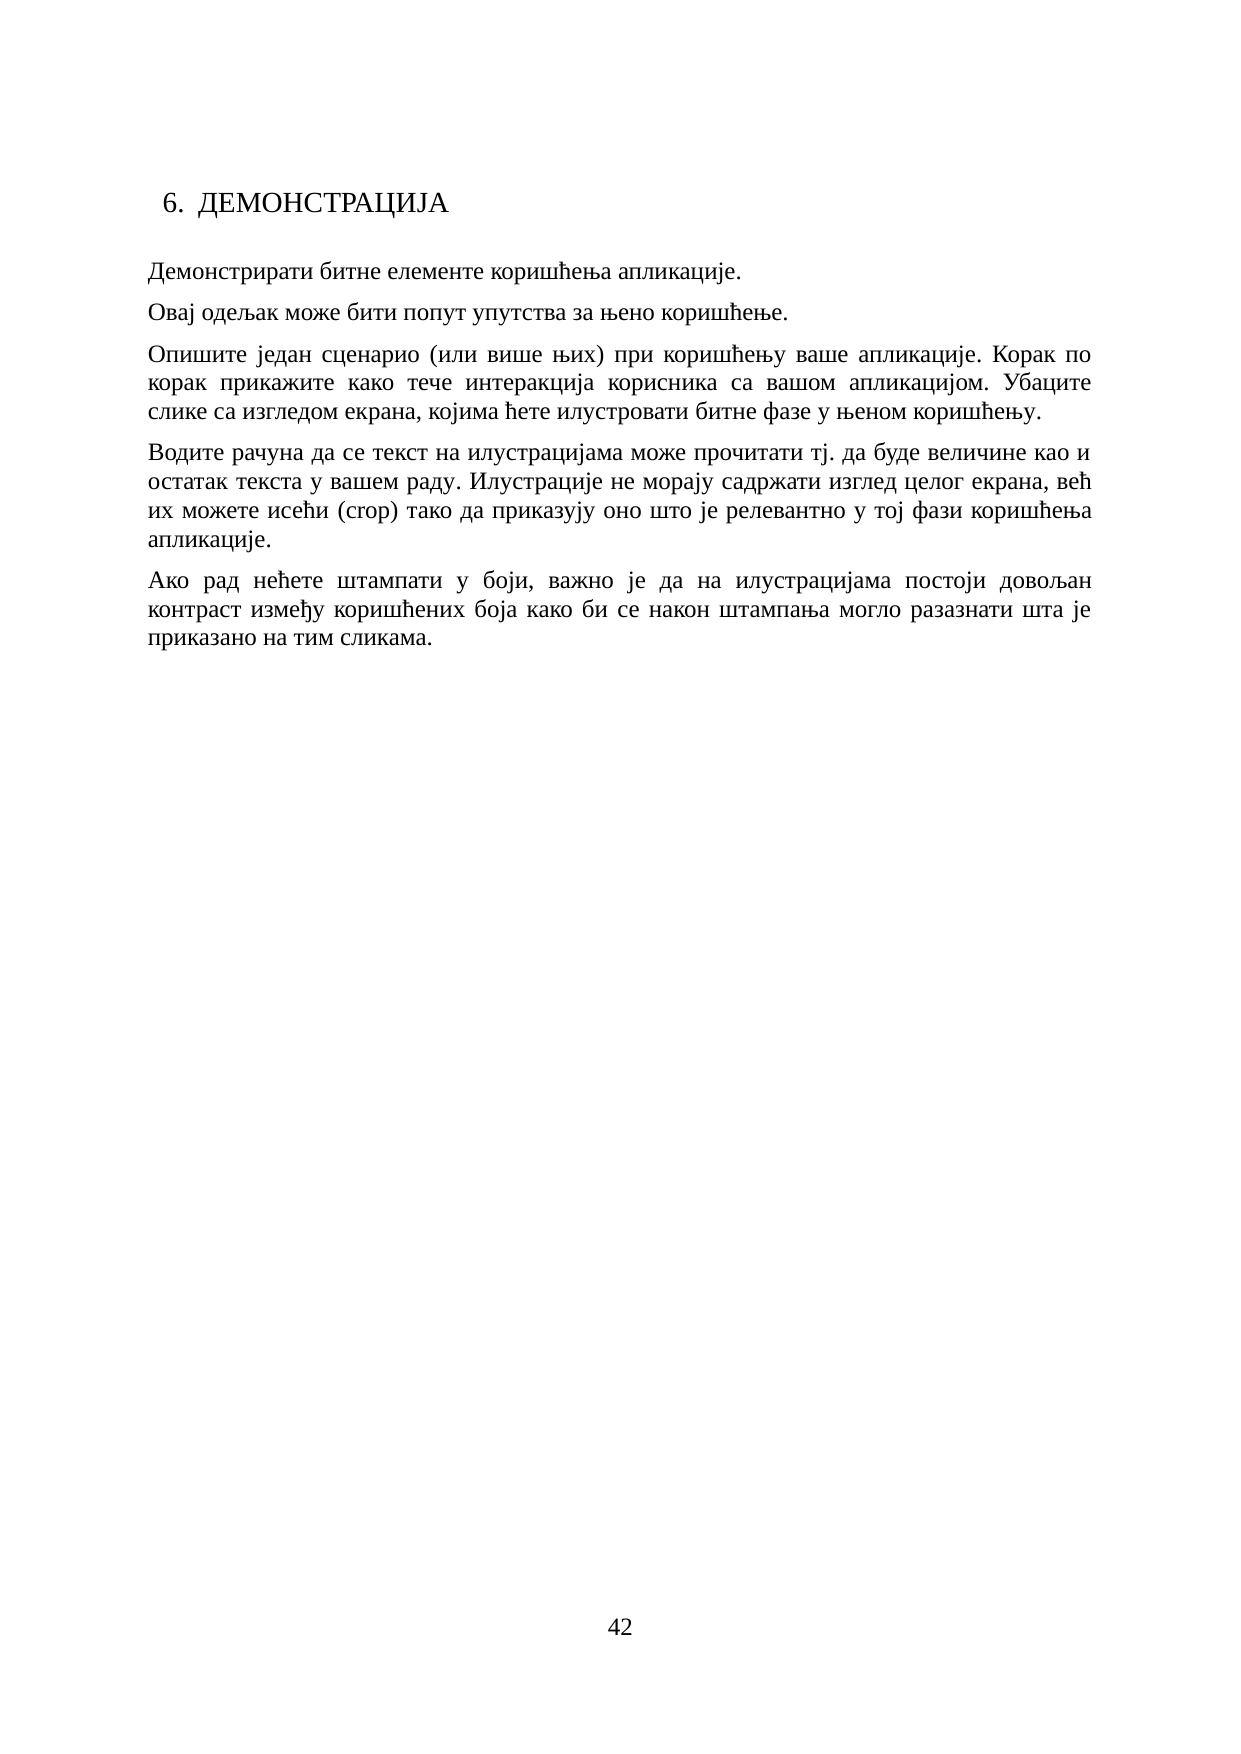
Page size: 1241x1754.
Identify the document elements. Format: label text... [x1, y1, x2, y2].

text Водите рачуна да се текст на илустрацијама може прочитати тј. да буде величине као и остатак текста у вашем раду. Илустрације не морају садржати изглед целог екрана, већ их можете исећи (crop) тако да приказују оно што је релевантно у тој фази коришћења апликације. [148, 437, 1092, 552]
text Ако рад нећете штампати у боји, важно је да на илустрацијама постоји довољан контраст између коришћених боја како би се након штампања могло разазнати шта је приказано на тим сликама. [148, 565, 1092, 651]
text Опишите један сценарио (или више њих) при коришћењу ваше апликације. Корак по корак прикажите како тече интеракција корисника са вашом апликацијом. Убаците слике са изгледом екрана, којима ћете илустровати битне фазе у њеном коришћењу. [148, 339, 1092, 425]
text Демонстрирати битне елементе коришћења апликације. [148, 256, 1092, 285]
subtitle ДЕМОНСТРАЦИЈА [162, 185, 1078, 219]
text Овај одељак може бити попут упутства за њено коришћење. [148, 297, 1092, 326]
